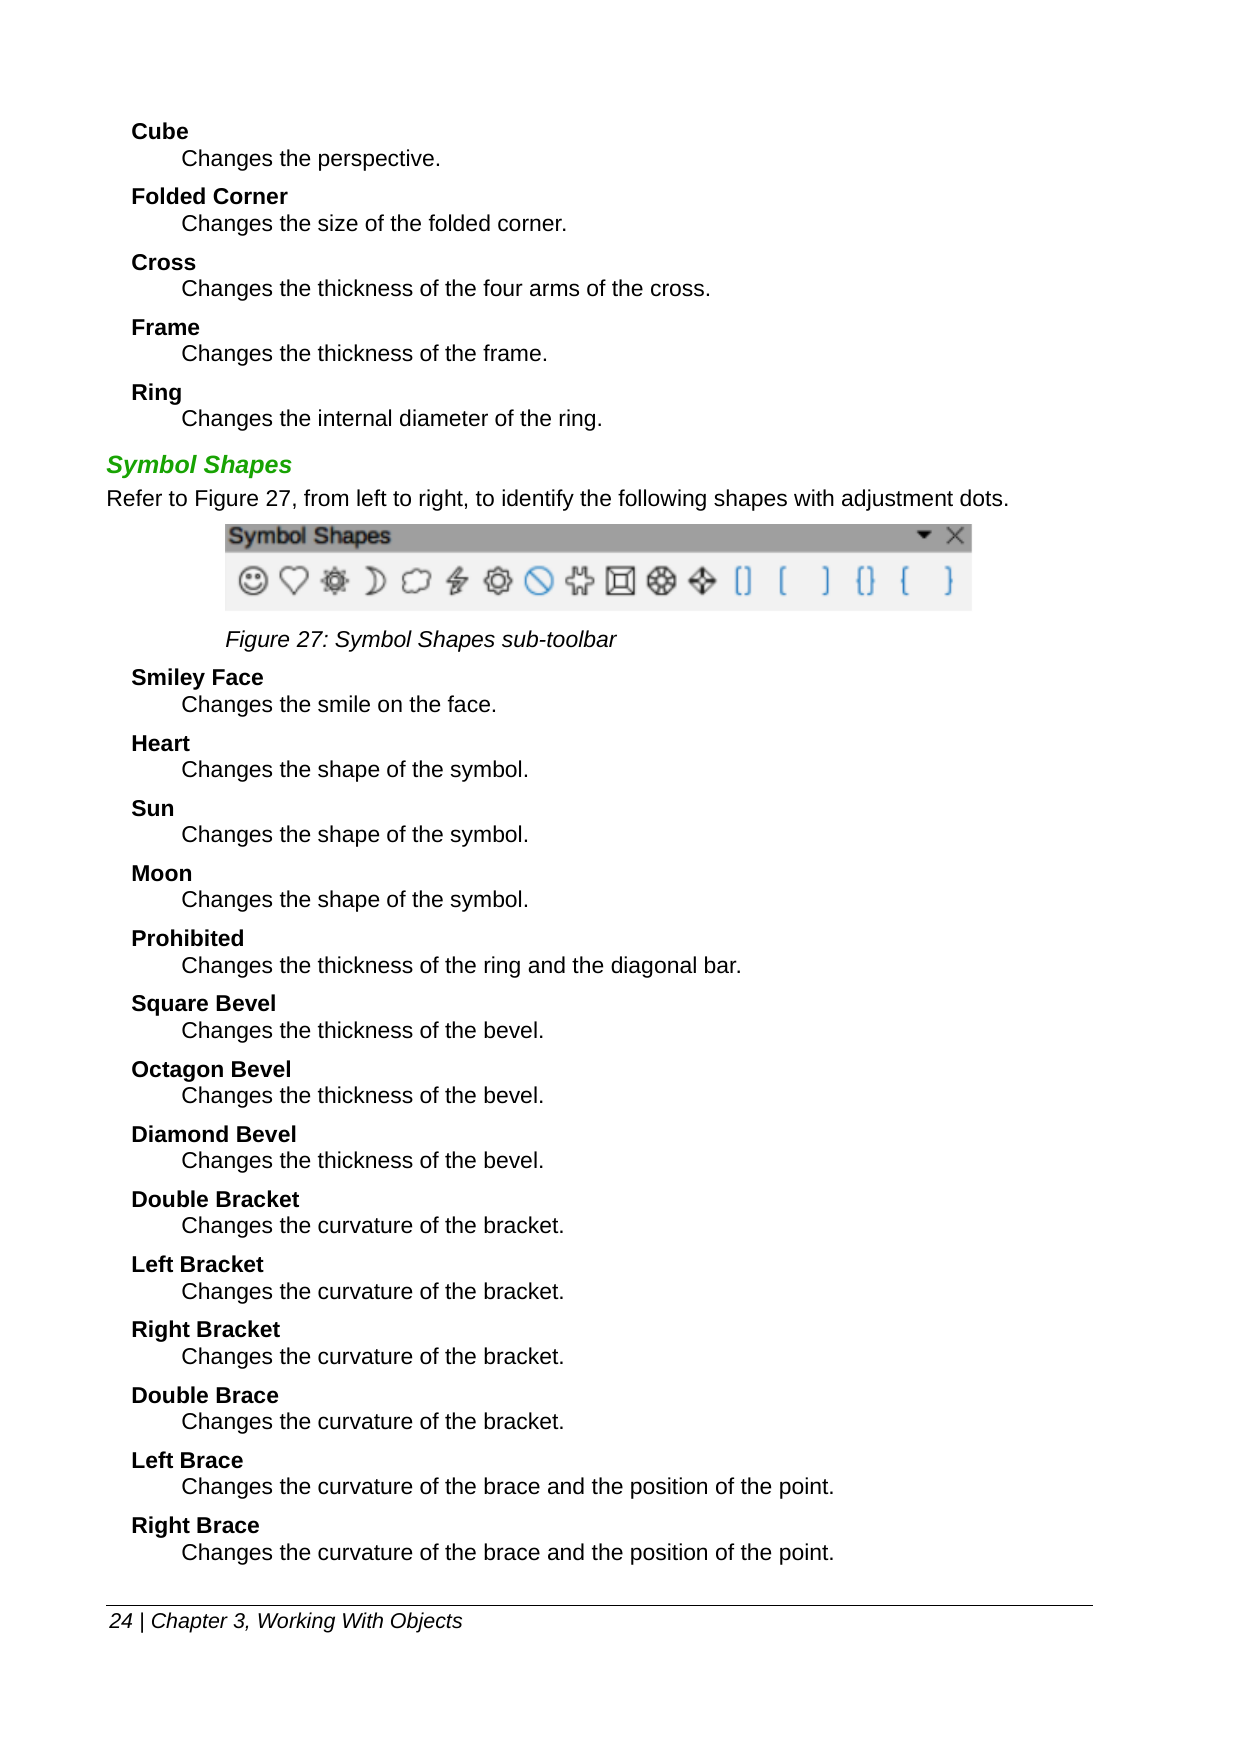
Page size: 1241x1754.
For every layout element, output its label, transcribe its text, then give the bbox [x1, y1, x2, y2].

text Ring [131, 379, 1093, 405]
text Changes the shape of the symbol. [181, 821, 1093, 847]
text Changes the internal diameter of the ring. [181, 405, 1093, 432]
text Changes the thickness of the bevel. [181, 1017, 1093, 1043]
text Changes the curvature of the bracket. [181, 1278, 1093, 1304]
text Frame [131, 314, 1093, 340]
text Moon [131, 860, 1093, 886]
text Smiley Face [131, 664, 1093, 691]
subtitle Symbol Shapes [106, 450, 1093, 479]
text Square Bevel [131, 990, 1093, 1017]
text Changes the smile on the face. [181, 691, 1093, 717]
text Figure 27: Symbol Shapes sub-toolbar [225, 626, 974, 652]
text Changes the thickness of the bevel. [181, 1147, 1093, 1173]
text Left Brace [131, 1447, 1093, 1473]
text Cross [131, 248, 1093, 275]
text Changes the curvature of the bracket. [181, 1343, 1093, 1369]
text Right Bracket [131, 1316, 1093, 1343]
text Changes the curvature of the brace and the position of the point. [181, 1473, 1093, 1499]
picture [225, 524, 974, 613]
text Heart [131, 729, 1093, 756]
text Changes the thickness of the frame. [181, 340, 1093, 366]
text Refer to Figure 27, from left to right, to identify the following shapes with adjustment dots. [106, 485, 1093, 512]
text Changes the shape of the symbol. [181, 756, 1093, 782]
text Sun [131, 795, 1093, 821]
text Diamond Bevel [131, 1121, 1093, 1147]
text Changes the curvature of the brace and the position of the point. [181, 1538, 1093, 1565]
text Cube [131, 118, 1093, 144]
text Changes the curvature of the bracket. [181, 1212, 1093, 1239]
text Changes the perspective. [181, 144, 1093, 171]
text Changes the thickness of the four arms of the cross. [181, 275, 1093, 301]
text Folded Corner [131, 183, 1093, 210]
text Double Bracket [131, 1186, 1093, 1212]
text Right Brace [131, 1512, 1093, 1538]
text Prohibited [131, 925, 1093, 952]
text Changes the shape of the symbol. [181, 886, 1093, 913]
text Changes the thickness of the ring and the diagonal bar. [181, 952, 1093, 978]
text Left Bracket [131, 1251, 1093, 1278]
text Double Brace [131, 1382, 1093, 1408]
text Changes the curvature of the bracket. [181, 1408, 1093, 1434]
text Changes the size of the folded corner. [181, 210, 1093, 236]
text Changes the thickness of the bevel. [181, 1082, 1093, 1108]
text Octagon Bevel [131, 1056, 1093, 1082]
